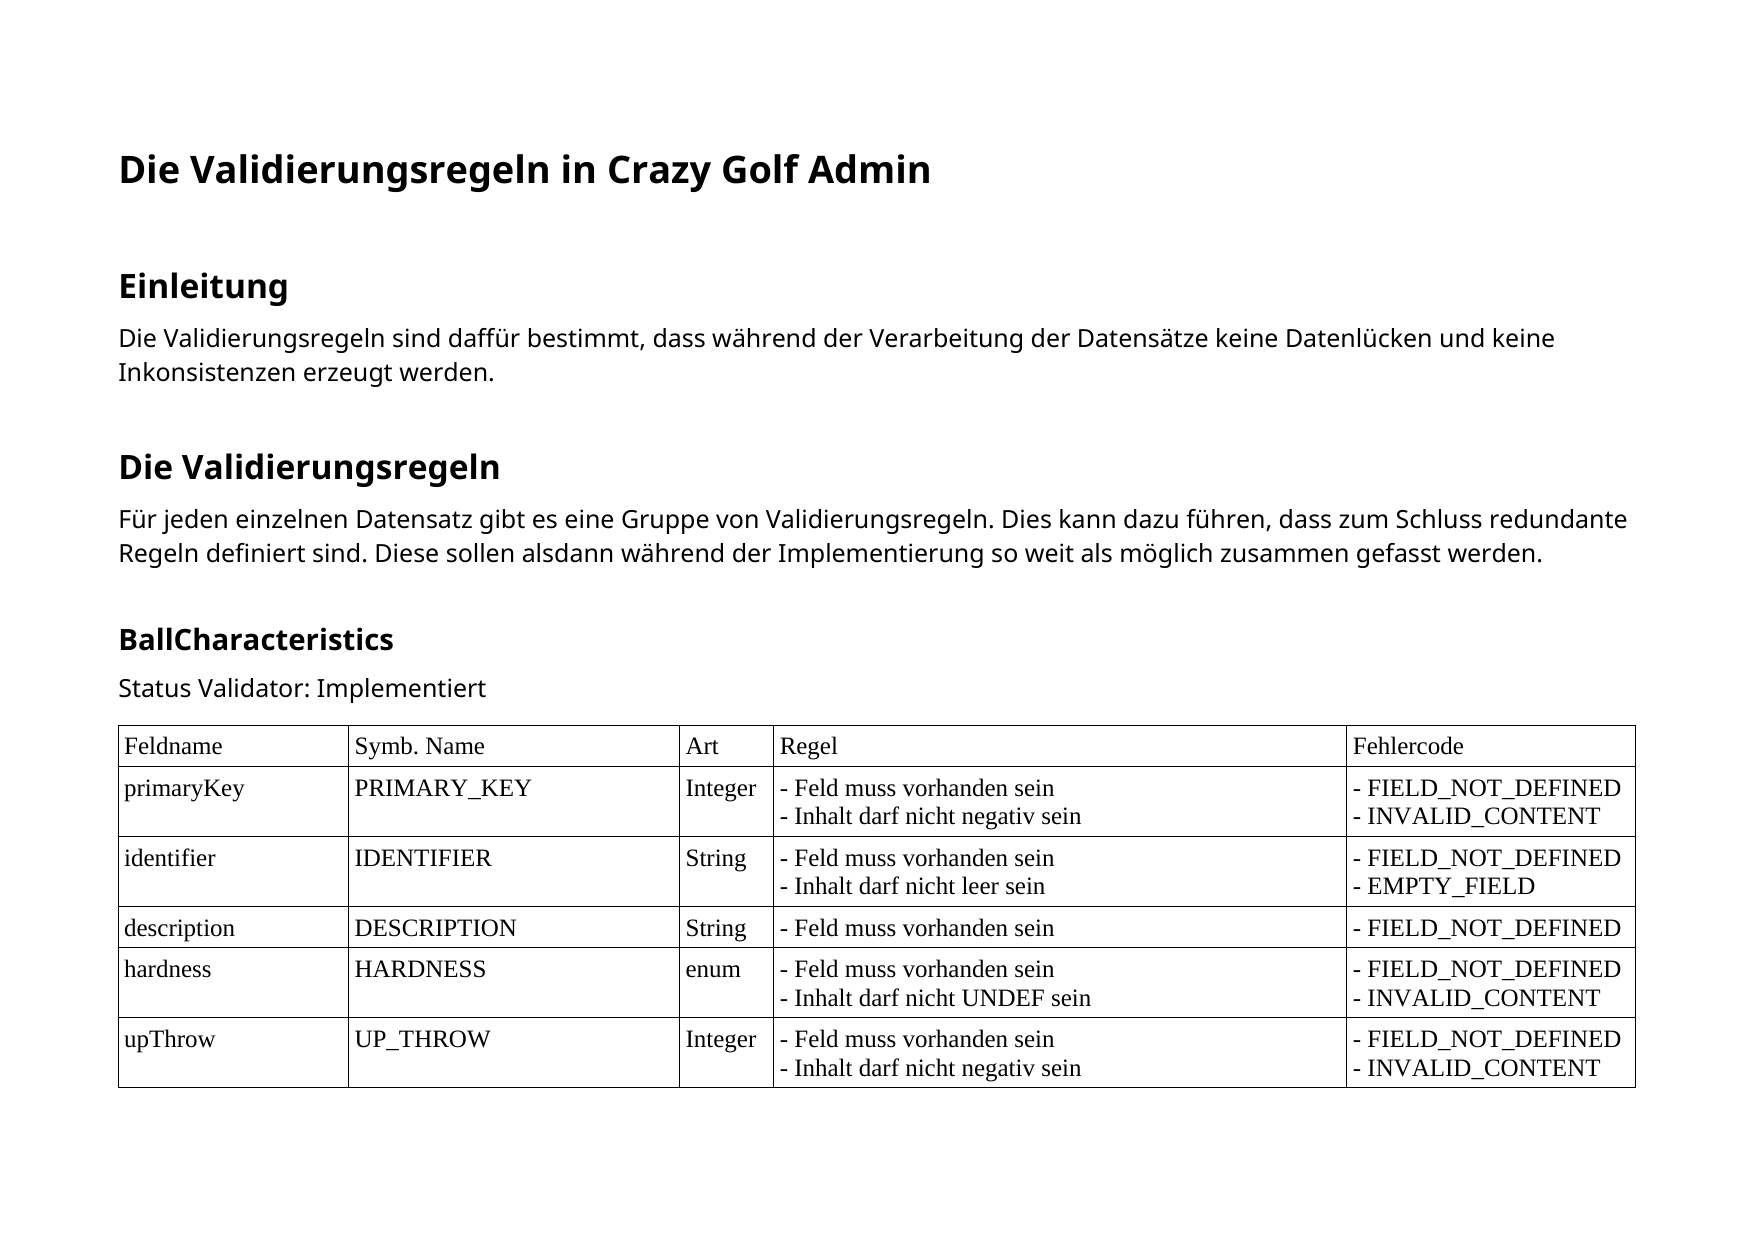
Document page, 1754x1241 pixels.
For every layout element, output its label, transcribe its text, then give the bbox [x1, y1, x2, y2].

table_cell String [680, 907, 773, 947]
table_header Feldname [119, 726, 348, 766]
table_cell - Feld muss vorhanden sein - Inhalt darf nicht leer sein [774, 837, 1346, 906]
table_cell description [119, 907, 348, 947]
table_cell upThrow [119, 1018, 348, 1087]
table_cell - Feld muss vorhanden sein - Inhalt darf nicht UNDEF sein [774, 948, 1346, 1017]
table_cell UP_THROW [349, 1018, 679, 1087]
table_cell identifier [119, 837, 348, 906]
table_cell String [680, 837, 773, 906]
subtitle Einleitung [118, 262, 1636, 308]
table_cell - FIELD_NOT_DEFINED [1347, 907, 1635, 947]
table_cell - Feld muss vorhanden sein [774, 907, 1346, 947]
subtitle Die Validierungsregeln in Crazy Golf Admin [118, 143, 1636, 195]
text Status Validator: Implementiert [118, 671, 1636, 705]
subtitle Die Validierungsregeln [118, 443, 1636, 489]
table_cell enum [680, 948, 773, 1017]
table_header Regel [774, 726, 1346, 766]
table_header Fehlercode [1347, 726, 1635, 766]
table_cell - FIELD_NOT_DEFINED - EMPTY_FIELD [1347, 837, 1635, 906]
table_cell - FIELD_NOT_DEFINED - INVALID_CONTENT [1347, 767, 1635, 836]
table_cell - Feld muss vorhanden sein - Inhalt darf nicht negativ sein [774, 1018, 1346, 1087]
table_cell - FIELD_NOT_DEFINED - INVALID_CONTENT [1347, 948, 1635, 1017]
subtitle BallCharacteristics [118, 618, 1636, 658]
table_cell DESCRIPTION [349, 907, 679, 947]
table_cell PRIMARY_KEY [349, 767, 679, 836]
table_cell Integer [680, 1018, 773, 1087]
text Die Validierungsregeln sind daffür bestimmt, dass während der Verarbeitung der Datensätze keine Datenlücken und keine Inkonsistenzen erzeugt werden. [118, 320, 1636, 388]
table_cell Integer [680, 767, 773, 836]
table_cell - FIELD_NOT_DEFINED - INVALID_CONTENT [1347, 1018, 1635, 1087]
table_cell hardness [119, 948, 348, 1017]
table_header Symb. Name [349, 726, 679, 766]
text Für jeden einzelnen Datensatz gibt es eine Gruppe von Validierungsregeln. Dies kann dazu führen, dass zum Schluss redundante Regeln definiert sind. Diese sollen alsdann während der Implementierung so weit als möglich zusammen gefasst werden. [118, 502, 1636, 570]
table_cell primaryKey [119, 767, 348, 836]
table_cell IDENTIFIER [349, 837, 679, 906]
table_cell - Feld muss vorhanden sein - Inhalt darf nicht negativ sein [774, 767, 1346, 836]
table_header Art [680, 726, 773, 766]
table_cell HARDNESS [349, 948, 679, 1017]
